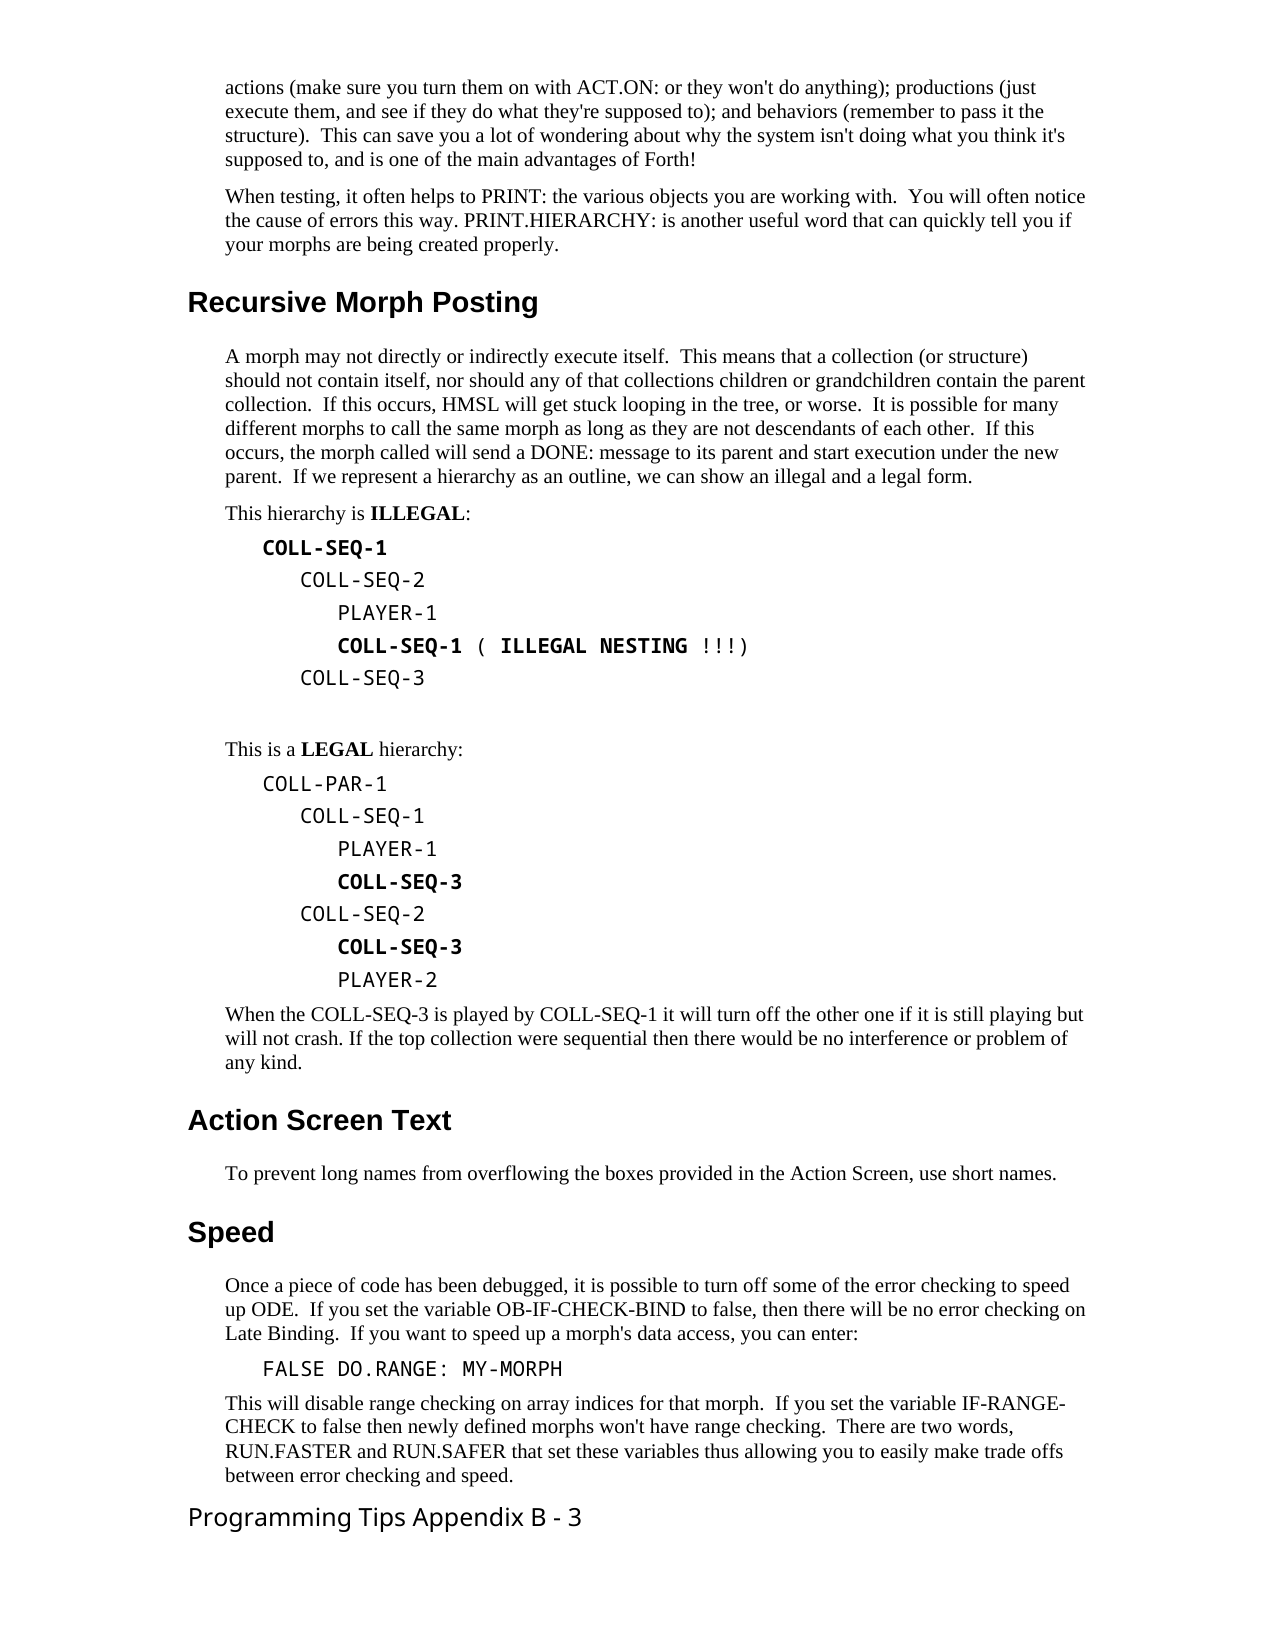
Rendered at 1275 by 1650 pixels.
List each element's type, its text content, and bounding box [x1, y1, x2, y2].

text COLL-SEQ-1 [262, 802, 1087, 830]
text COLL-SEQ-1 ( ILLEGAL NESTING !!!) [262, 631, 1087, 659]
text COLL-SEQ-2 [262, 899, 1087, 928]
text COLL-SEQ-3 [262, 932, 1087, 961]
text This is a LEGAL hierarchy: [225, 737, 1087, 761]
subtitle Speed [187, 1214, 1087, 1248]
text COLL-SEQ-3 [262, 867, 1087, 895]
text To prevent long names from overflowing the boxes provided in the Action Screen, use short names. [225, 1161, 1087, 1185]
text When the COLL-SEQ-3 is played by COLL-SEQ-1 it will turn off the other one if it is still playing but will not crash. If the top collection were sequential then there would be no interference or problem of any kind. [225, 1001, 1087, 1074]
text COLL-SEQ-3 [262, 663, 1087, 692]
text This will disable range checking on array indices for that morph. If you set the variable IF-RANGE-CHECK to false then newly defined morphs won't have range checking. There are two words, RUN.FASTER and RUN.SAFER that set these variables thus allowing you to easily make trade offs between error checking and speed. [225, 1390, 1087, 1487]
text PLAYER-1 [262, 834, 1087, 863]
text PLAYER-1 [262, 598, 1087, 627]
text When testing, it often helps to PRINT: the various objects you are working with. You will often notice the cause of errors this way. PRINT.HIERARCHY: is another useful word that can quickly tell you if your morphs are being created properly. [225, 184, 1087, 256]
text COLL-SEQ-1 [262, 533, 1087, 561]
text This hierarchy is ILLEGAL: [225, 501, 1087, 524]
text PLAYER-2 [262, 965, 1087, 993]
text A morph may not directly or indirectly execute itself. This means that a collection (or structure) should not contain itself, nor should any of that collections children or grandchildren contain the parent collection. If this occurs, HMSL will get stuck looping in the tree, or worse. It is possible for many different morphs to call the same morph as long as they are not descendants of each other. If this occurs, the morph called will send a DONE: message to its parent and start execution under the new parent. If we represent a hierarchy as an outline, we can show an illegal and a legal form. [225, 344, 1087, 488]
text COLL-SEQ-2 [262, 566, 1087, 594]
subtitle Recursive Morph Posting [187, 285, 1087, 319]
text COLL-PAR-1 [262, 769, 1087, 797]
text FALSE DO.RANGE: MY-MORPH [262, 1354, 1087, 1382]
subtitle Action Screen Text [187, 1103, 1087, 1136]
text Once a piece of code has been debugged, it is possible to turn off some of the error checking to speed up ODE. If you set the variable OB-IF-CHECK-BIND to false, then there will be no error checking on Late Binding. If you want to speed up a morph's data access, you can enter: [225, 1273, 1087, 1345]
text actions (make sure you turn them on with ACT.ON: or they won't do anything); productions (just execute them, and see if they do what they're supposed to); and behaviors (remember to pass it the structure). This can save you a lot of wondering about why the system isn't doing what you think it's supposed to, and is one of the main advantages of Forth! [225, 75, 1087, 171]
